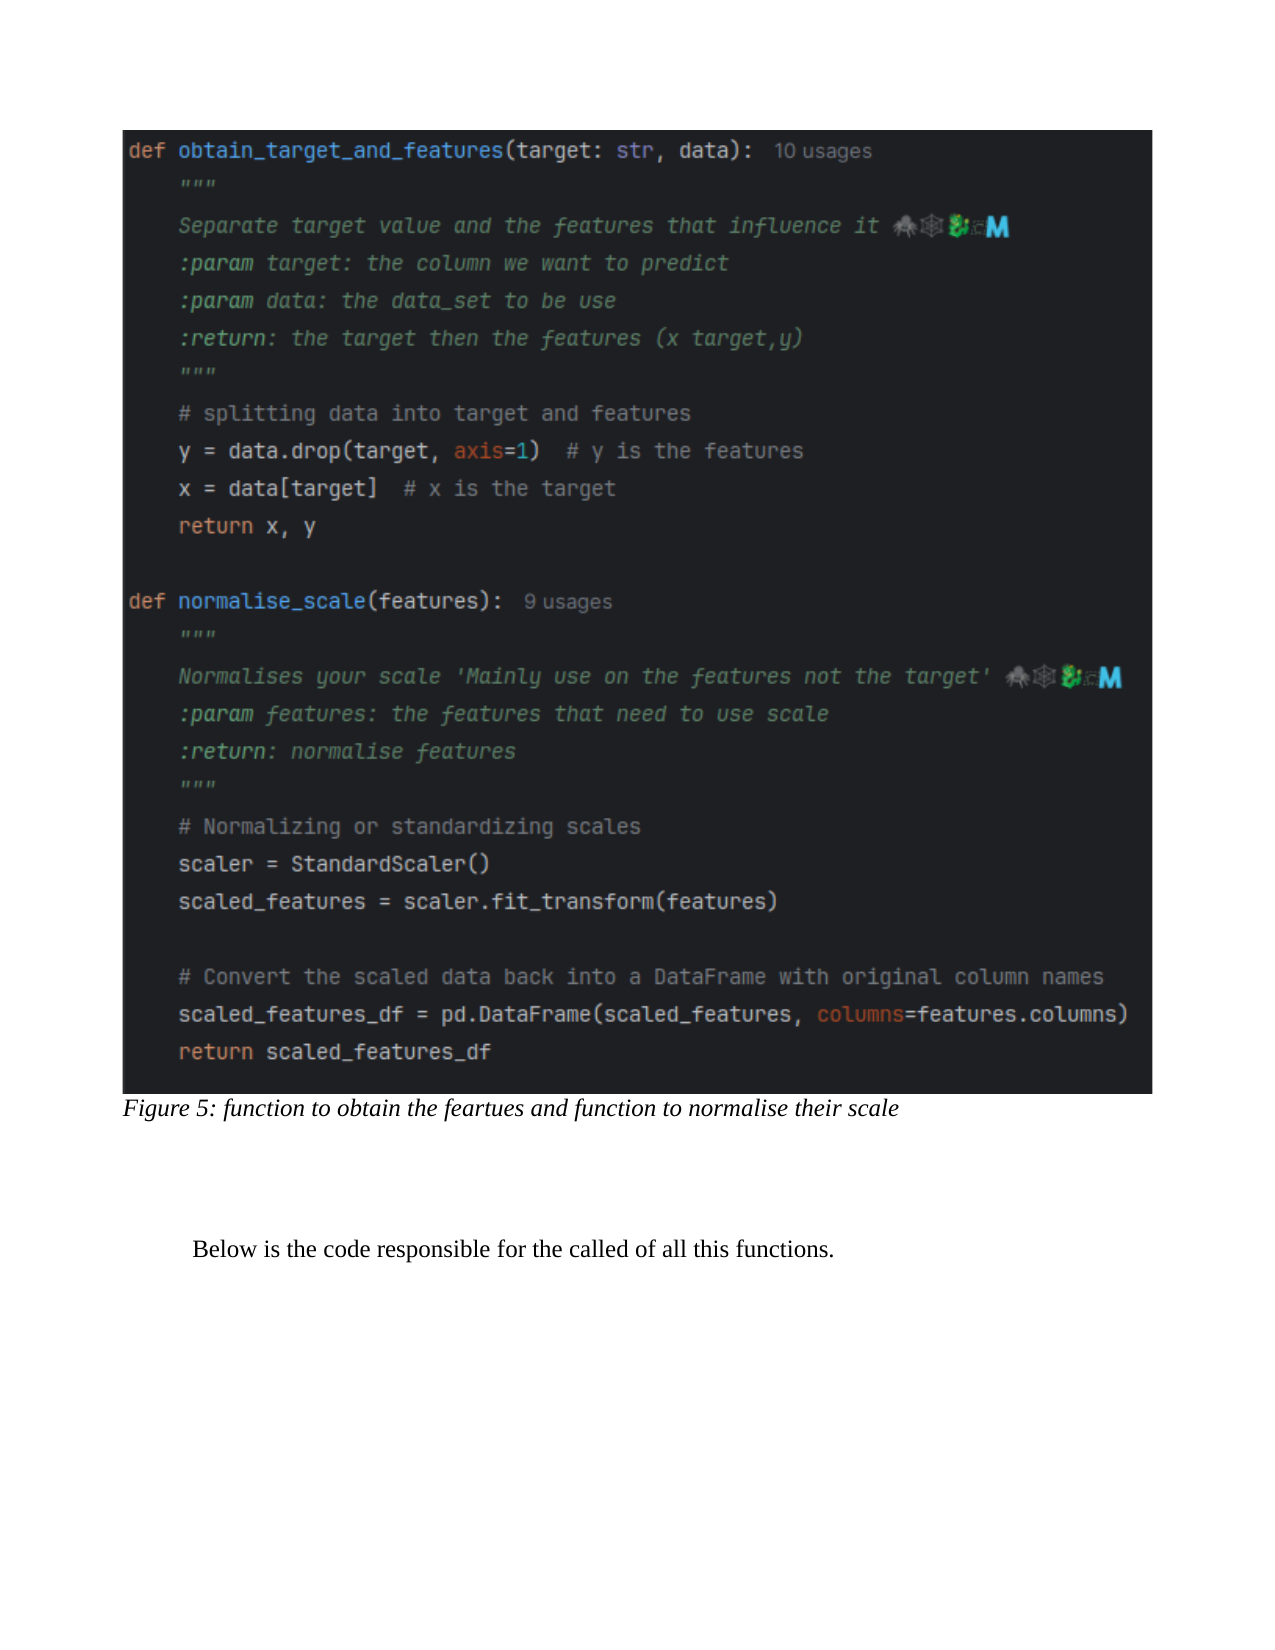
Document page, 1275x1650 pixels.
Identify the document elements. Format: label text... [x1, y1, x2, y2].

text Below is the code responsible for the called of all this functions. [118, 1234, 1157, 1263]
text Figure 5: function to obtain the feartues and function to normalise their scale [123, 1094, 1152, 1122]
picture [122, 130, 1153, 1094]
